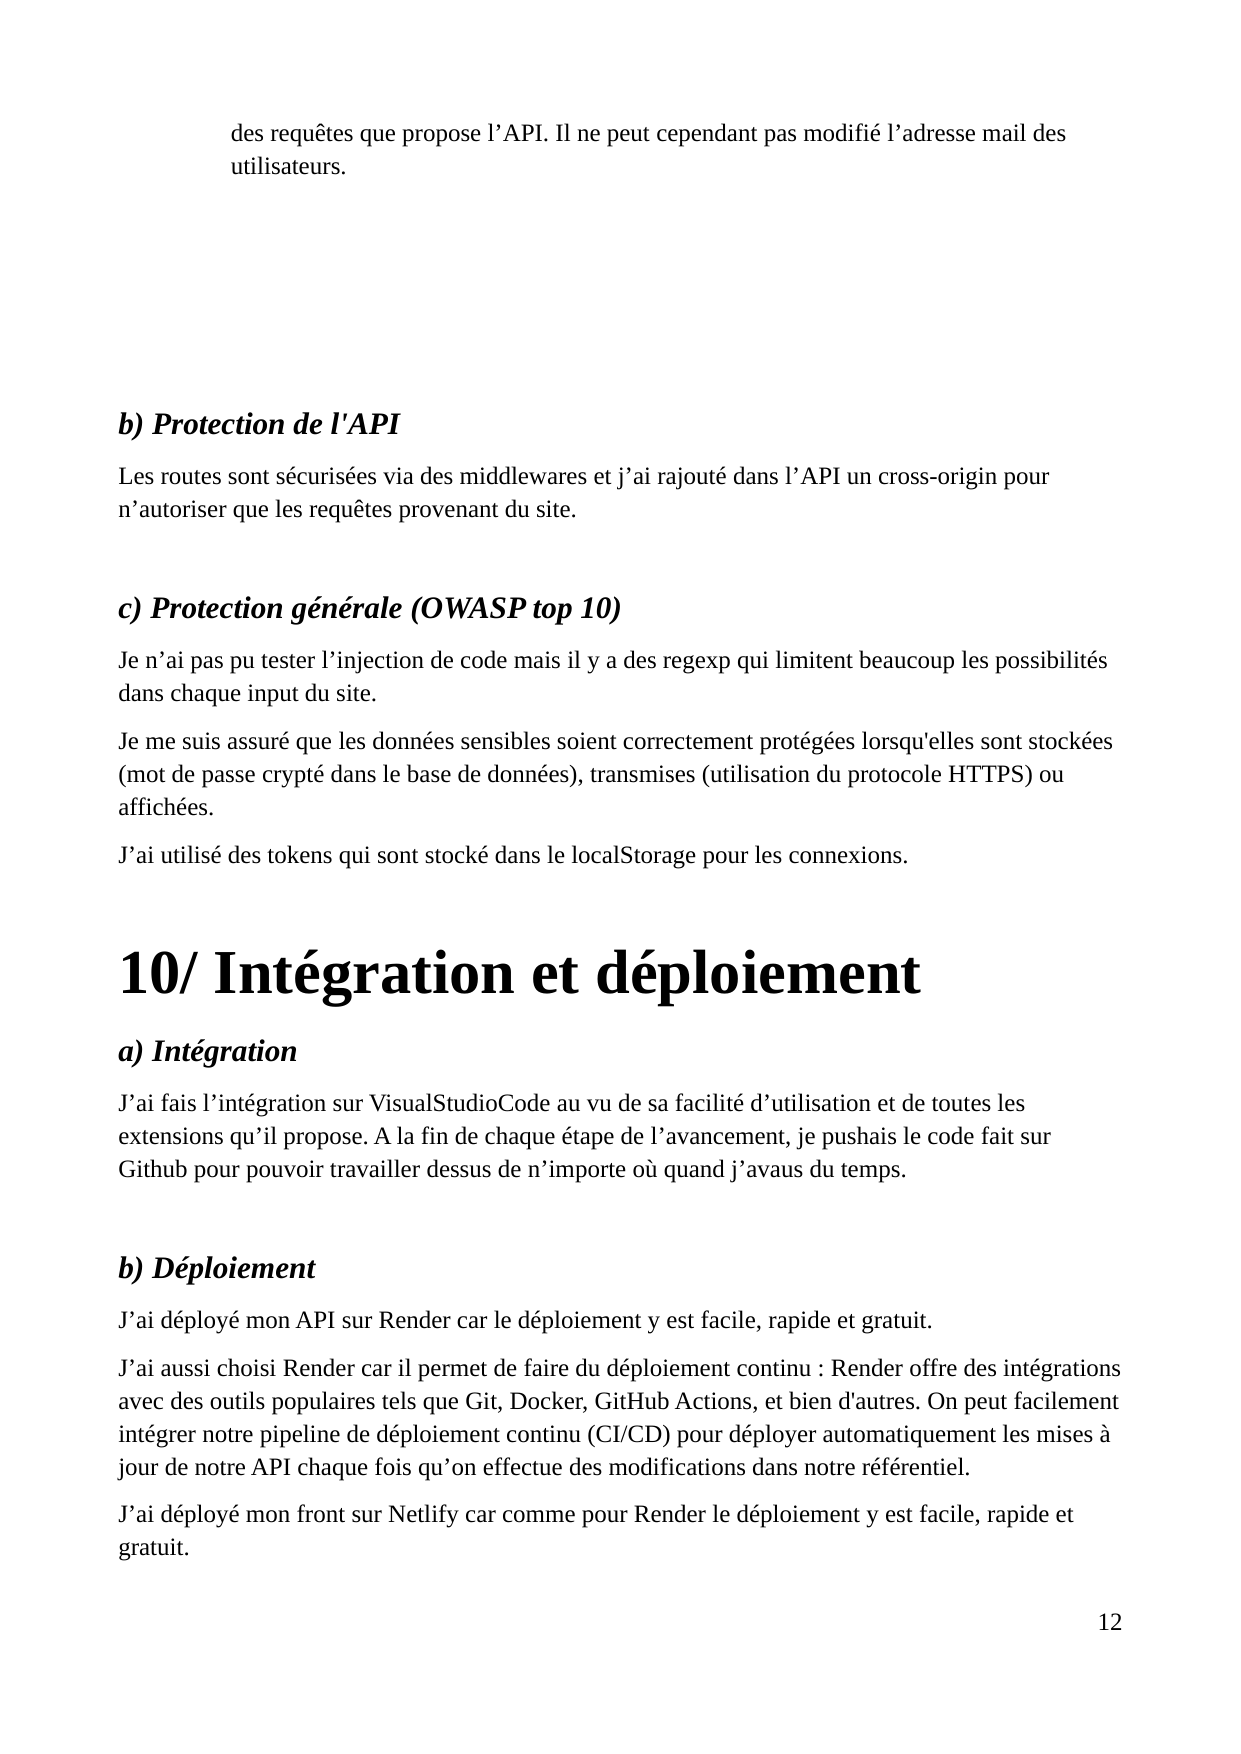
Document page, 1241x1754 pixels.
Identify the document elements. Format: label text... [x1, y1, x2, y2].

text J’ai déployé mon front sur Netlify car comme pour Render le déploiement y est facile, rapide et gratuit. [118, 1499, 1122, 1561]
text b) Déploiement [118, 1249, 1122, 1285]
text J’ai aussi choisi Render car il permet de faire du déploiement continu : Render offre des intégrations avec des outils populaires tels que Git, Docker, GitHub Actions, et bien d'autres. On peut facilement intégrer notre pipeline de déploiement continu (CI/CD) pour déployer automatiquement les mises à jour de notre API chaque fois qu’on effectue des modifications dans notre référentiel. [118, 1353, 1122, 1481]
text Les routes sont sécurisées via des middlewares et j’ai rajouté dans l’API un cross-origin pour n’autoriser que les requêtes provenant du site. [118, 461, 1122, 523]
text c) Protection générale (OWASP top 10) [118, 590, 1122, 626]
text Je n’ai pas pu tester l’injection de code mais il y a des regexp qui limitent beaucoup les possibilités dans chaque input du site. [118, 646, 1122, 707]
list des requêtes que propose l’API. Il ne peut cependant pas modifié l’adresse mail des utilisateurs. [193, 118, 1122, 180]
text J’ai fais l’intégration sur VisualStudioCode au vu de sa facilité d’utilisation et de toutes les extensions qu’il propose. A la fin de chaque étape de l’avancement, je pushais le code fait sur Github pour pouvoir travailler dessus de n’importe où quand j’avaus du temps. [118, 1088, 1122, 1183]
text Je me suis assuré que les données sensibles soient correctement protégées lorsqu'elles sont stockées (mot de passe crypté dans le base de données), transmises (utilisation du protocole HTTPS) ou affichées. [118, 726, 1122, 821]
text a) Intégration [118, 1032, 1122, 1068]
text b) Protection de l'API [118, 406, 1122, 442]
text J’ai déployé mon API sur Render car le déploiement y est facile, rapide et gratuit. [118, 1305, 1122, 1334]
text 10/ Intégration et déploiement [118, 935, 1122, 1007]
text J’ai utilisé des tokens qui sont stocké dans le localStorage pour les connexions. [118, 840, 1122, 868]
